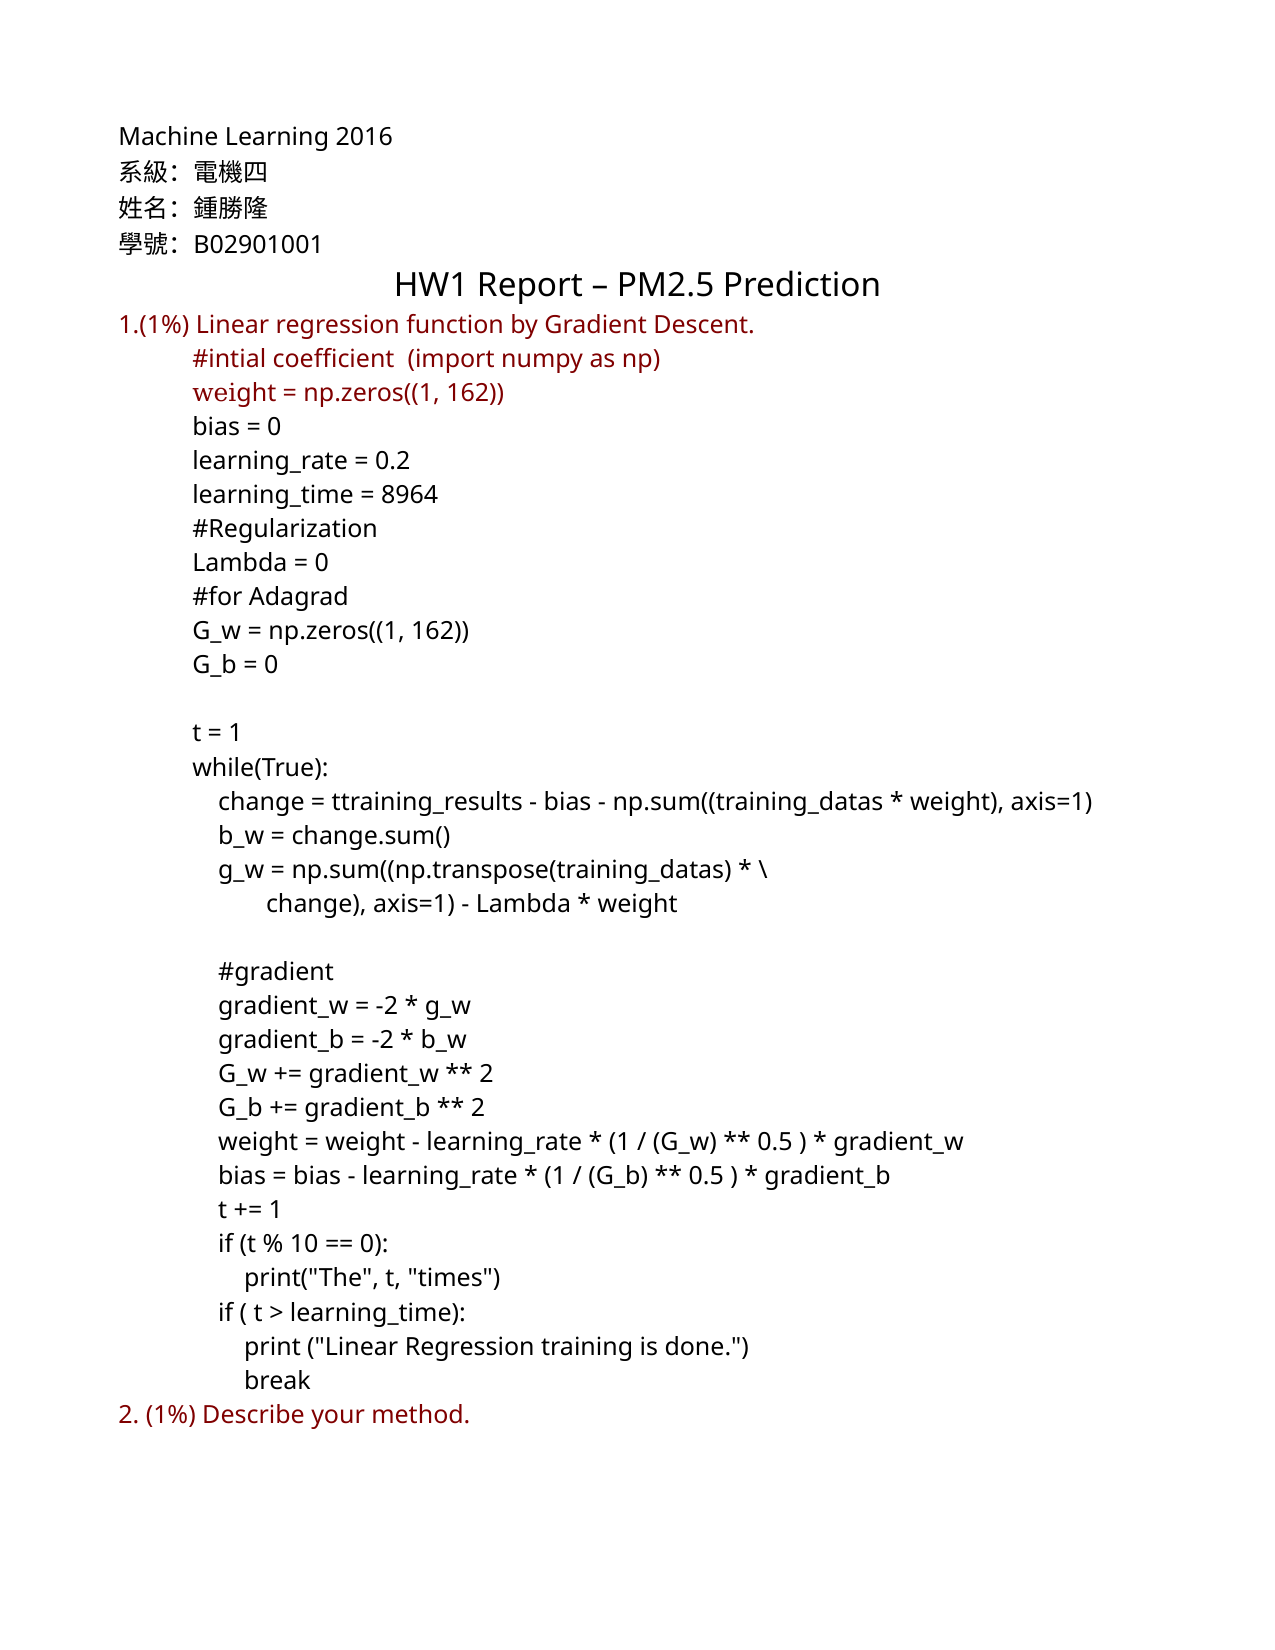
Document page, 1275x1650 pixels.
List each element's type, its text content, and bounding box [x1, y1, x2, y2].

text t = 1 [192, 715, 1157, 749]
text change = ttraining_results - bias - np.sum((training_datas * weight), axis=1) [192, 783, 1157, 817]
text g_w = np.sum((np.transpose(training_datas) * \ [192, 851, 1157, 885]
text weight = weight - learning_rate * (1 / (G_w) ** 0.5 ) * gradient_w [192, 1124, 1157, 1158]
text while(True): [192, 749, 1157, 783]
text 姓名：鍾勝隆 [118, 188, 1157, 225]
text break [192, 1362, 1157, 1396]
text G_b += gradient_b ** 2 [192, 1090, 1157, 1124]
text t += 1 [192, 1192, 1157, 1226]
text Lambda = 0 [192, 545, 1157, 579]
text #for Adagrad [192, 579, 1157, 613]
text bias = bias - learning_rate * (1 / (G_b) ** 0.5 ) * gradient_b [192, 1158, 1157, 1192]
text 2. (1%) Describe your method. [118, 1396, 1157, 1430]
text 學號：B02901001 [118, 225, 1157, 261]
text if ( t > learning_time): [192, 1294, 1157, 1328]
text #Regularization [192, 511, 1157, 545]
text Machine Learning 2016 [118, 118, 1157, 152]
text b_w = change.sum() [192, 817, 1157, 851]
text #gradient [192, 953, 1157, 988]
text G_b = 0 [192, 647, 1157, 681]
text gradient_w = -2 * g_w [192, 988, 1157, 1022]
text 系級：電機四 [118, 152, 1157, 188]
text weight = np.zeros((1, 162)) [192, 374, 1157, 408]
text #intial coefficient (import numpy as np) [118, 340, 1157, 374]
text HW1 Report – PM2.5 Prediction [118, 261, 1157, 306]
text learning_rate = 0.2 [192, 443, 1157, 477]
text bias = 0 [192, 408, 1157, 443]
text print("The", t, "times") [192, 1260, 1157, 1294]
text gradient_b = -2 * b_w [192, 1022, 1157, 1056]
text learning_time = 8964 [192, 477, 1157, 511]
text if (t % 10 == 0): [192, 1226, 1157, 1260]
text G_w += gradient_w ** 2 [192, 1056, 1157, 1090]
text print ("Linear Regression training is done.") [192, 1328, 1157, 1362]
text G_w = np.zeros((1, 162)) [192, 613, 1157, 647]
text change), axis=1) - Lambda * weight [192, 885, 1157, 919]
text 1.(1%) Linear regression function by Gradient Descent. [118, 306, 1157, 340]
